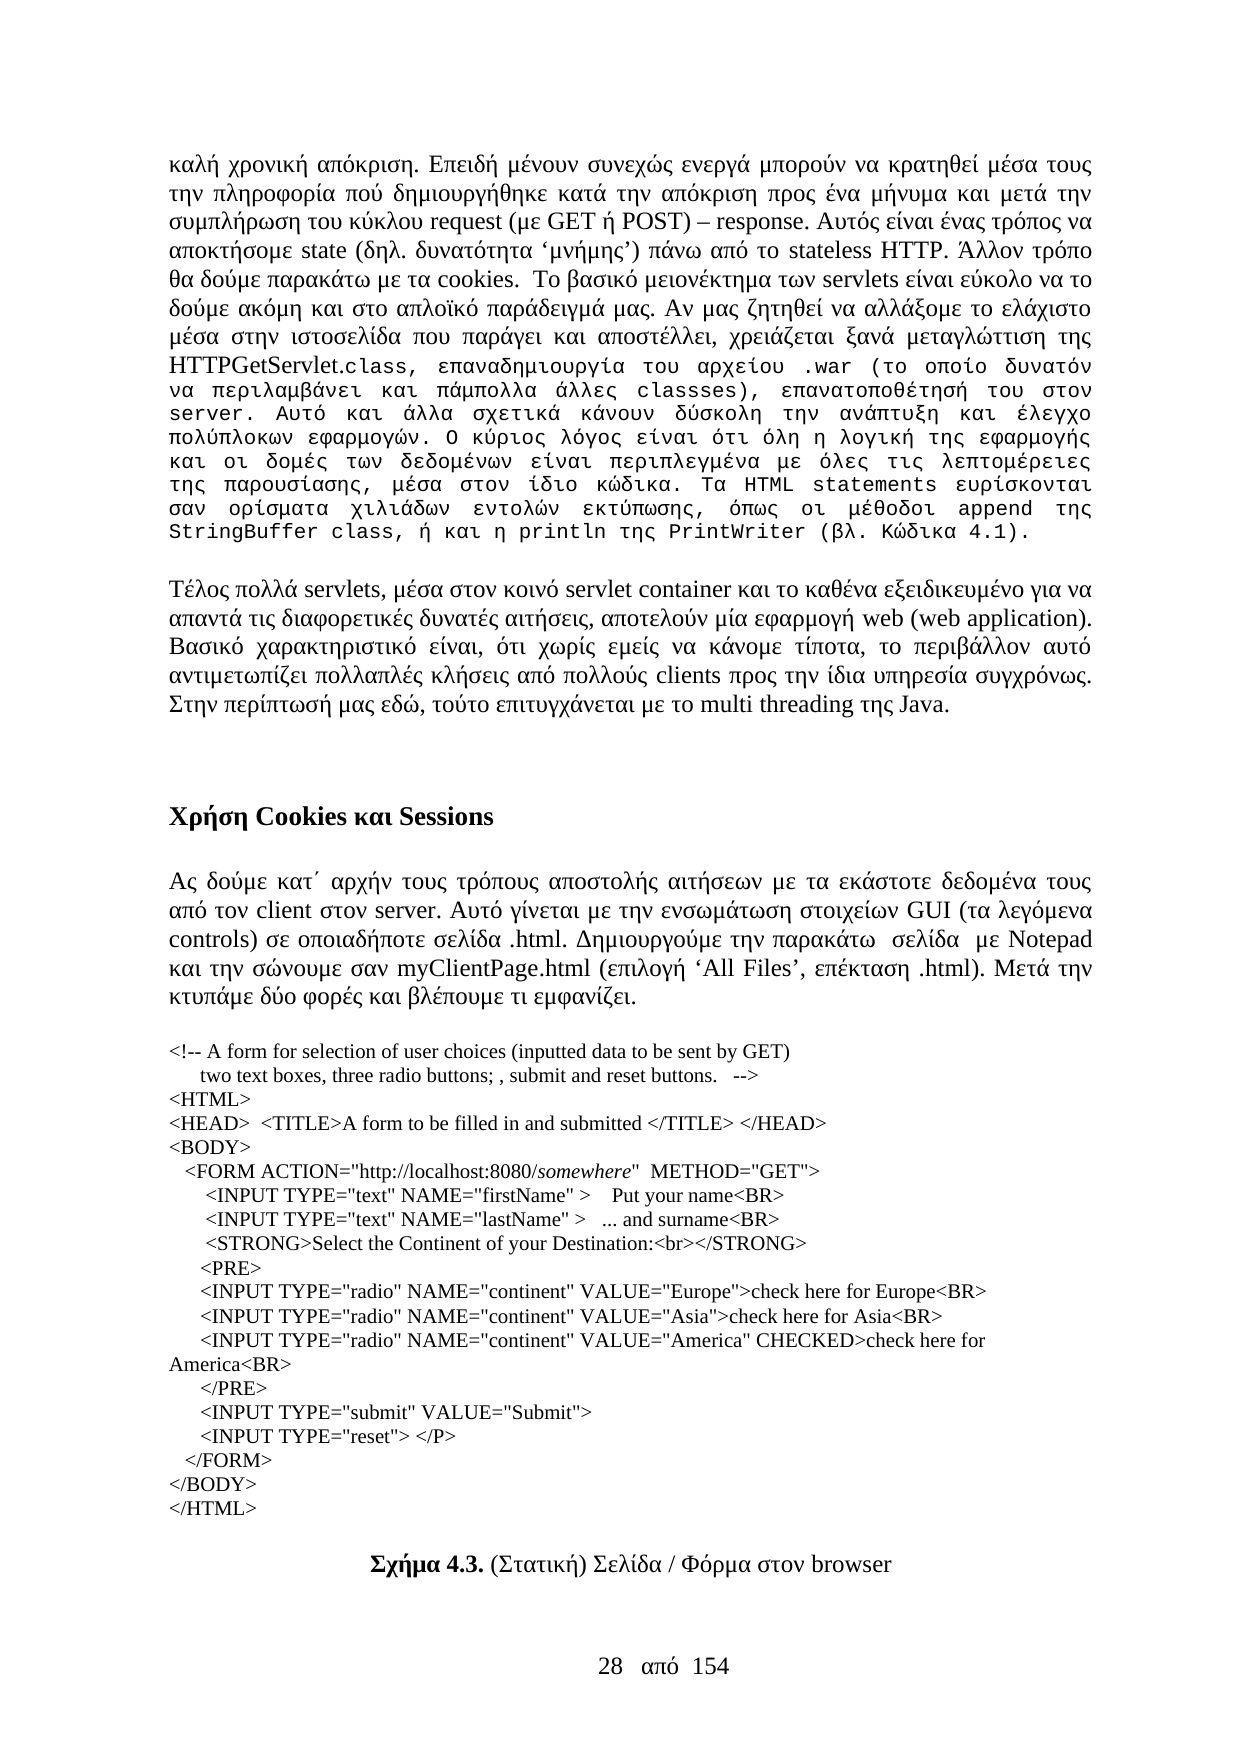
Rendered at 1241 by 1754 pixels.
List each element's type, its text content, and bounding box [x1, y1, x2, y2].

text <INPUT TYPE="radio" NAME="continent" VALUE="America" CHECKED>check here for America<BR> [169, 1328, 1092, 1376]
text Ας δούμε κατ΄ αρχήν τους τρόπους αποστολής αιτήσεων με τα εκάστοτε δεδομένα τους από τον client στον server. Αυτό γίνεται με την ενσωμάτωση στοιχείων GUI (τα λεγόμενα controls) σε οποιαδήποτε σελίδα .html. Δημιουργούμε την παρακάτω σελίδα με Notepad και την σώνουμε σαν myClientPage.html (επιλογή ‘All Files’, επέκταση .html). Μετά την κτυπάμε δύο φορές και βλέπουμε τι εμφανίζει. [169, 866, 1092, 1010]
text </PRE> [169, 1376, 1092, 1400]
text <PRE> [169, 1255, 1092, 1279]
text <FORM ACTION="http://localhost:8080/somewhere" METHOD="GET"> [169, 1159, 1092, 1183]
text </HTML> [169, 1496, 1092, 1520]
text Τέλος πολλά servlets, μέσα στον κοινό servlet container και το καθένα εξειδικευμένο για να απαντά τις διαφορετικές δυνατές αιτήσεις, αποτελούν μία εφαρμογή web (web application). Βασικό χαρακτηριστικό είναι, ότι χωρίς εμείς να κάνομε τίποτα, το περιβάλλον αυτό αντιμετωπίζει πολλαπλές κλήσεις από πολλούς clients προς την ίδια υπηρεσία συγχρόνως. Στην περίπτωσή μας εδώ, τούτο επιτυγχάνεται με το multi threading της Java. [169, 574, 1092, 718]
text <INPUT TYPE="radio" NAME="continent" VALUE="Europe">check here for Europe<BR> [169, 1279, 1092, 1303]
text <HTML> [169, 1087, 1092, 1111]
text </FORM> [169, 1448, 1092, 1472]
text <INPUT TYPE="submit" VALUE="Submit"> [169, 1400, 1092, 1424]
text <INPUT TYPE="radio" NAME="continent" VALUE="Asia">check here for Asia<BR> [169, 1303, 1092, 1328]
text καλή χρονική απόκριση. Επειδή μένουν συνεχώς ενεργά μπορούν να κρατηθεί μέσα τους την πληροφορία πού δημιουργήθηκε κατά την απόκριση προς ένα μήνυμα και μετά την συμπλήρωση του κύκλου request (με GET ή POST) – response. Αυτός είναι ένας τρόπος να αποκτήσομε state (δηλ. δυνατότητα ‘μνήμης’) πάνω από το stateless HTTP. Άλλον τρόπο θα δούμε παρακάτω με τα cookies. Το βασικό μειονέκτημα των servlets είναι εύκολο να το δούμε ακόμη και στο απλοϊκό παράδειγμά μας. Αν μας ζητηθεί να αλλάξομε το ελάχιστο μέσα στην ιστοσελίδα που παράγει και αποστέλλει, χρειάζεται ξανά μεταγλώττιση της HTTPGetServlet.class, επαναδημιουργία του αρχείου .war (το οποίο δυνατόν να περιλαμβάνει και πάμπολλα άλλες classses), επανατοποθέτησή του στον server. Αυτό και άλλα σχετικά κάνουν δύσκολη την ανάπτυξη και έλεγχο πολύπλοκων εφαρμογών. Ο κύριος λόγος είναι ότι όλη η λογική της εφαρμογής και οι δομές των δεδομένων είναι περιπλεγμένα με όλες τις λεπτομέρειες της παρουσίασης, μέσα στον ίδιο κώδικα. Τα HTML statements ευρίσκονται σαν ορίσματα χιλιάδων εντολών εκτύπωσης, όπως οι μέθοδοι append της StringBuffer class, ή και η println της PrintWriter (βλ. Κώδικα 4.1). [169, 149, 1092, 545]
text <HEAD> <TITLE>A form to be filled in and submitted </TITLE> </HEAD> [169, 1111, 1092, 1135]
text <!-- A form for selection of user choices (inputted data to be sent by GET) [169, 1039, 1092, 1063]
text Σχήμα 4.3. (Στατική) Σελίδα / Φόρμα στον browser [169, 1549, 1092, 1578]
text <BODY> [169, 1135, 1092, 1159]
text <INPUT TYPE="text" NAME="firstName" > Put your name<BR> [169, 1183, 1092, 1207]
subtitle Χρήση Cookies και Sessions [169, 800, 1092, 831]
text <INPUT TYPE="reset"> </P> [169, 1424, 1092, 1448]
text two text boxes, three radio buttons; , submit and reset buttons. --> [169, 1063, 1092, 1087]
text <INPUT TYPE="text" NAME="lastName" > ... and surname<BR> [169, 1207, 1092, 1231]
text <STRONG>Select the Continent of your Destination:<br></STRONG> [169, 1231, 1092, 1255]
text </BODY> [169, 1472, 1092, 1496]
